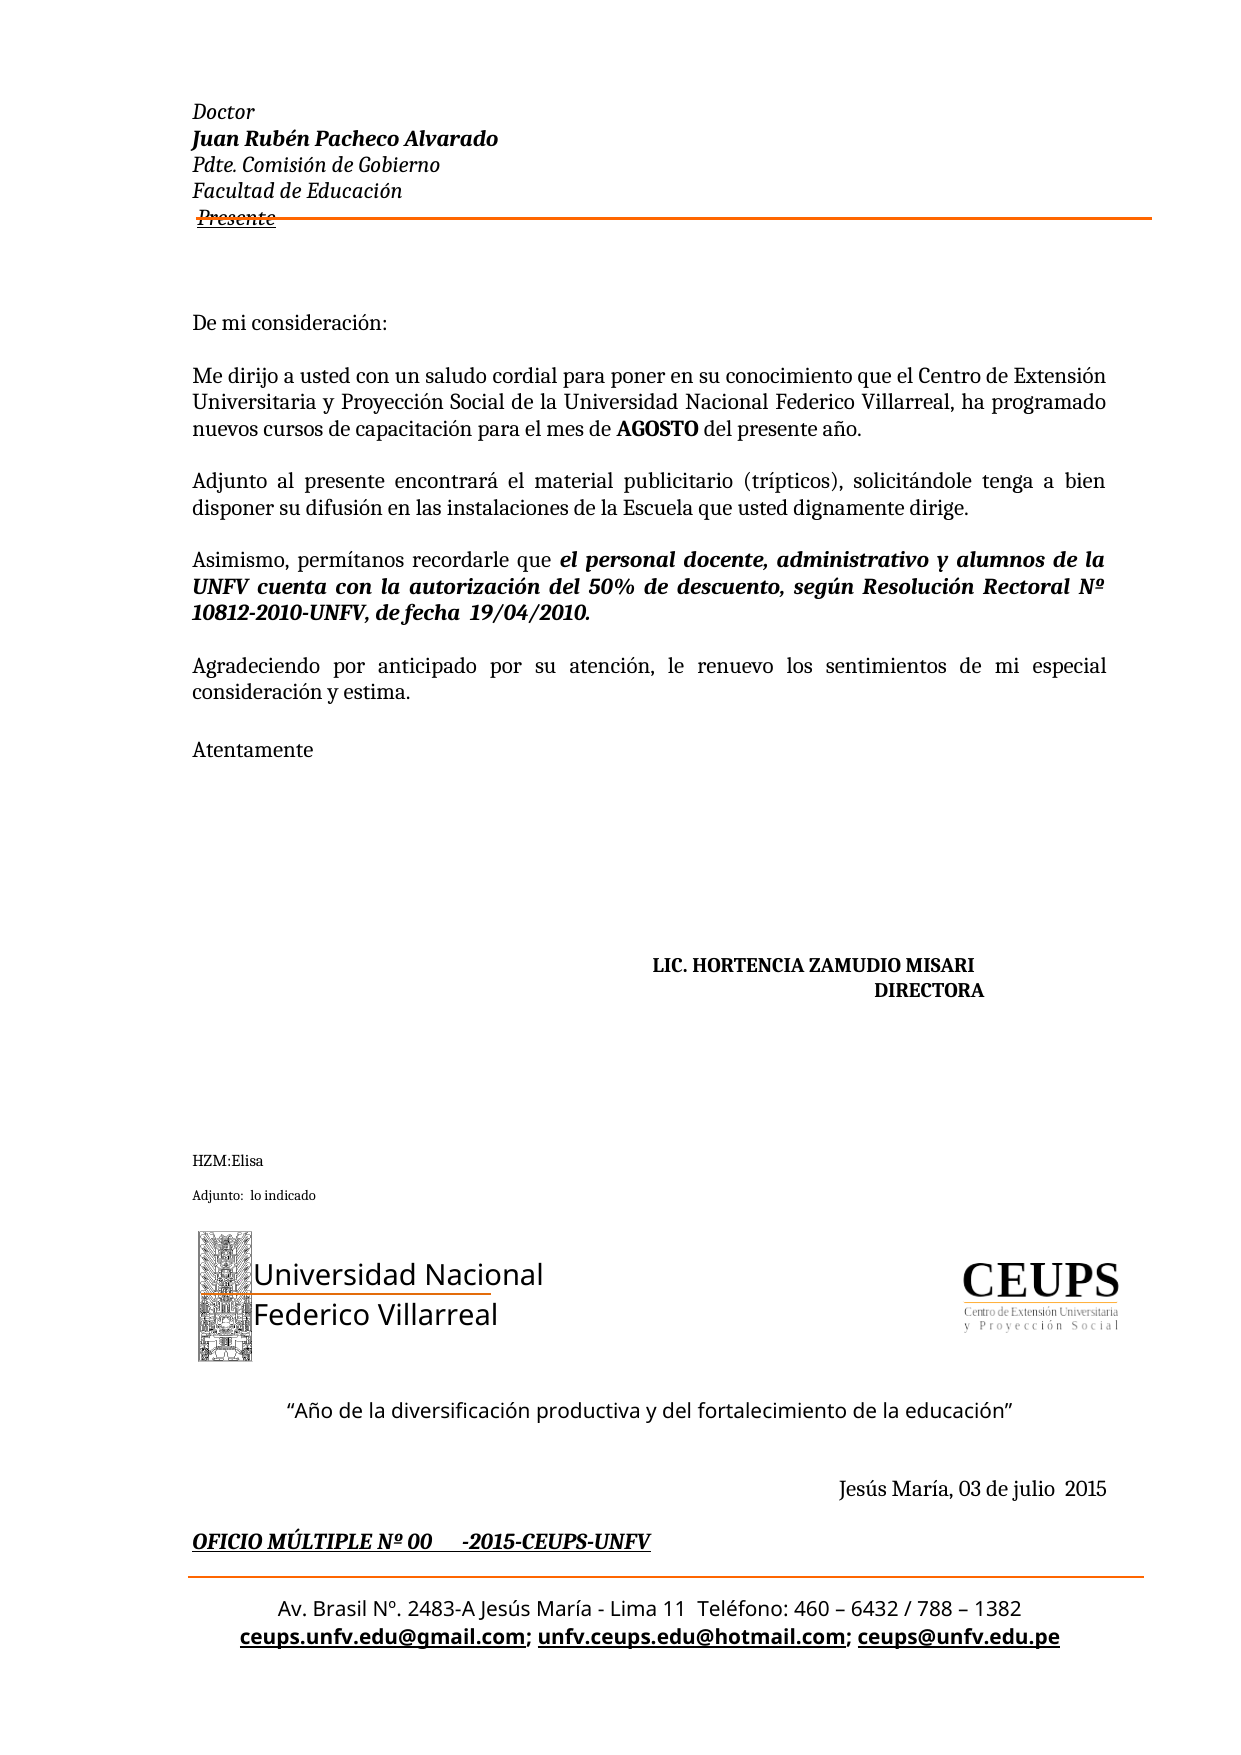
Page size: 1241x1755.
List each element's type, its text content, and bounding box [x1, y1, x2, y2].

text Pdte. Comisión de Gobierno [192, 152, 1107, 178]
text Adjunto: lo indicado [192, 1187, 1107, 1204]
text Jesús María, 03 de julio 2015 [192, 1476, 1107, 1502]
text Asimismo, permítanos recordarle que el personal docente, administrativo y alumnos de la UNFV cuenta con la autorización del 50% de descuento, según Resolución Rectoral Nº 10812-2010-UNFV, de fecha 19/04/2010. [192, 547, 1107, 626]
text Adjunto al presente encontrará el material publicitario (trípticos), solicitándole tenga a bien disponer su difusión en las instalaciones de la Escuela que usted dignamente dirige. [192, 468, 1107, 521]
text Federico Villarreal [253, 1294, 1107, 1334]
text OFICIO MÚLTIPLE Nº 00 -2015-CEUPS-UNFV [192, 1528, 1107, 1555]
text DIRECTORA [192, 979, 1107, 1003]
text Agradeciendo por anticipado por su atención, le renuevo los sentimientos de mi especial consideración y estima. [192, 652, 1107, 705]
text Atentamente [192, 736, 1107, 763]
text HZM:Elisa [192, 1151, 1107, 1171]
text Me dirijo a usted con un saludo cordial para poner en su conocimiento que el Centro de Extensión Universitaria y Proyección Social de la Universidad Nacional Federico Villarreal, ha programado nuevos cursos de capacitación para el mes de AGOSTO del presente año. [192, 363, 1107, 442]
text Facultad de Educación [192, 178, 1107, 204]
text Presente [192, 204, 1107, 231]
text LIC. HORTENCIA ZAMUDIO MISARI [192, 950, 1107, 979]
subtitle Universidad Nacional [253, 1254, 1107, 1294]
text Juan Rubén Pacheco Alvarado [192, 125, 1107, 152]
text De mi consideración: [192, 310, 1107, 336]
text Doctor [192, 99, 1107, 125]
text “Año de la diversificación productiva y del fortalecimiento de la educación” [192, 1396, 1107, 1425]
